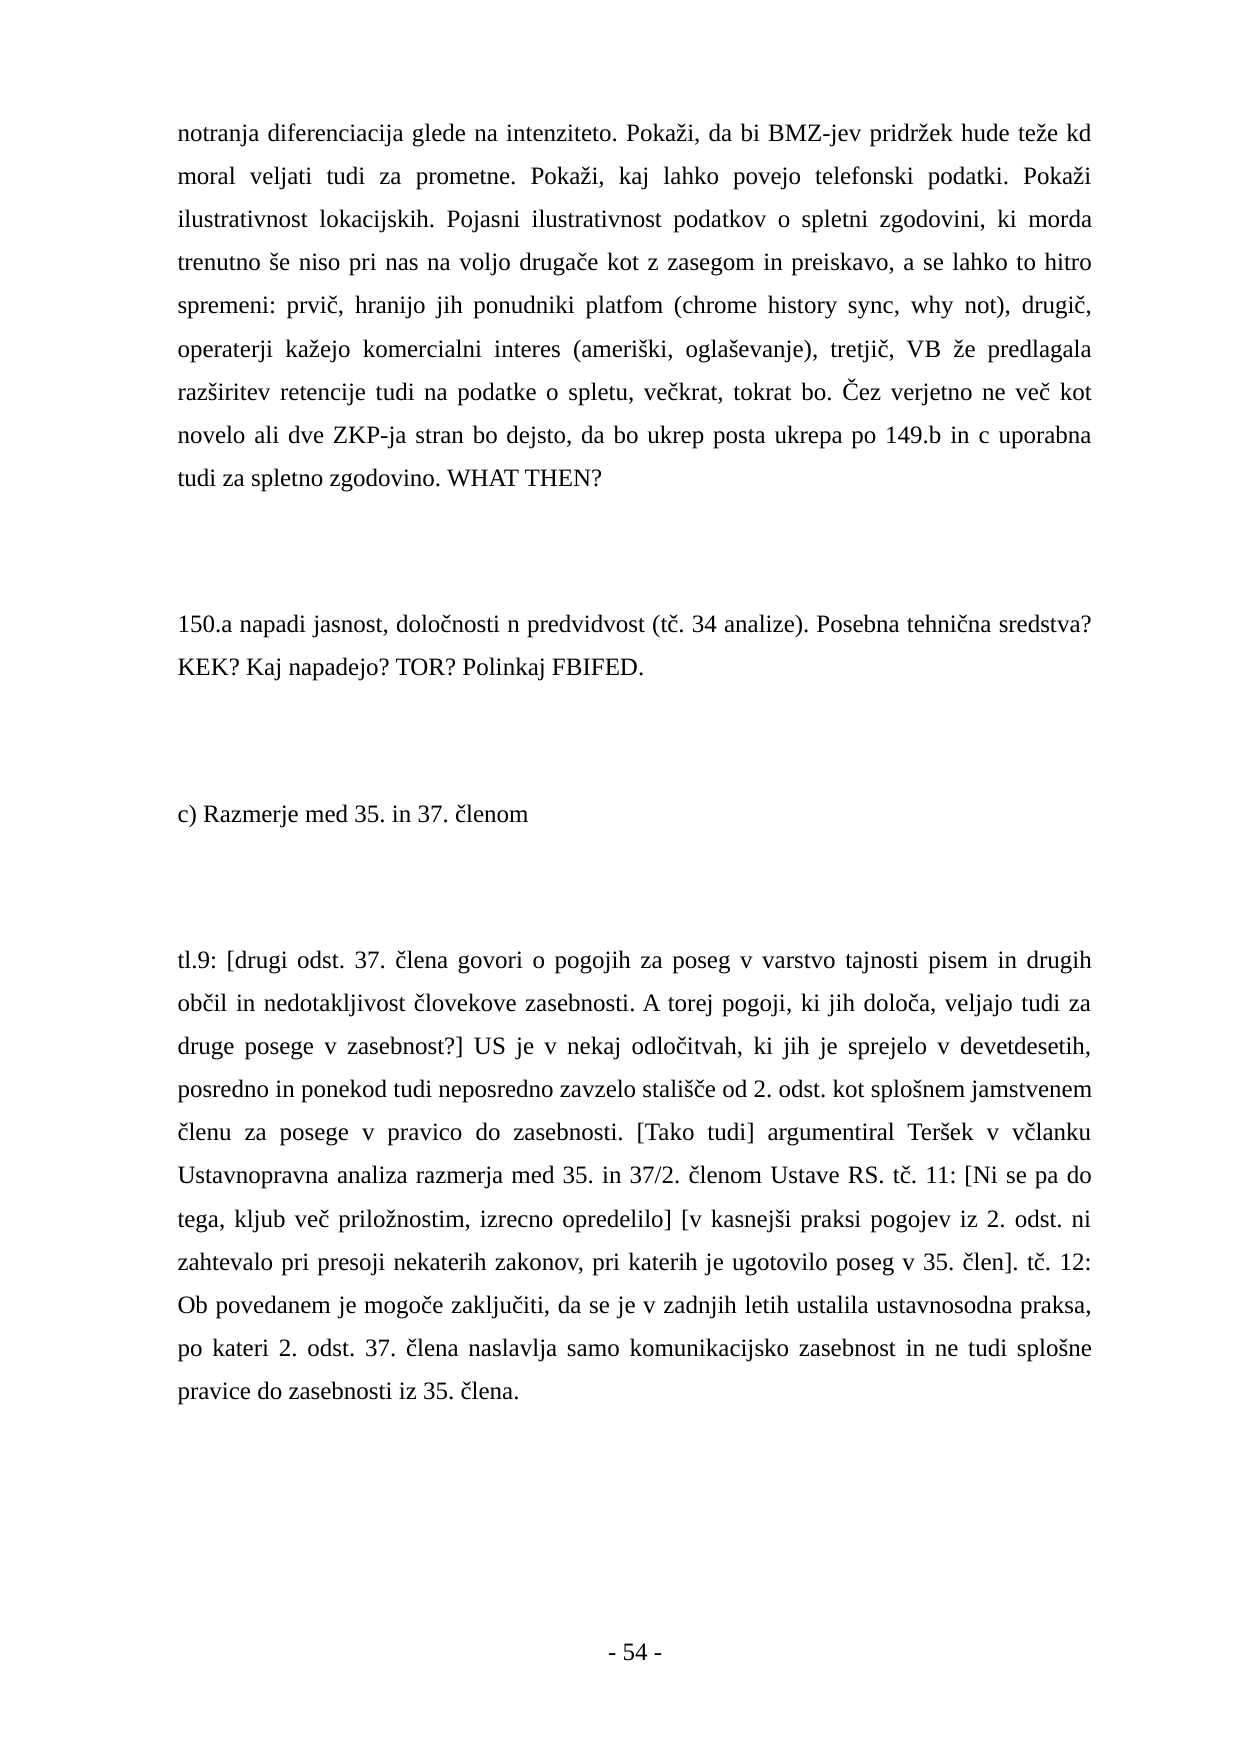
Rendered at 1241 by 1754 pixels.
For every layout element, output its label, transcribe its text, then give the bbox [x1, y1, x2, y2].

text 150.a napadi jasnost, določnosti n predvidvost (tč. 34 analize). Posebna tehnična sredstva? KEK? Kaj napadejo? TOR? Polinkaj FBIFED. [177, 609, 1093, 681]
text c) Razmerje med 35. in 37. členom [177, 799, 1093, 827]
text notranja diferenciacija glede na intenziteto. Pokaži, da bi BMZ-jev pridržek hude teže kd moral veljati tudi za prometne. Pokaži, kaj lahko povejo telefonski podatki. Pokaži ilustrativnost lokacijskih. Pojasni ilustrativnost podatkov o spletni zgodovini, ki morda trenutno še niso pri nas na voljo drugače kot z zasegom in preiskavo, a se lahko to hitro spremeni: prvič, hranijo jih ponudniki platfom (chrome history sync, why not), drugič, operaterji kažejo komercialni interes (ameriški, oglaševanje), tretjič, VB že predlagala razširitev retencije tudi na podatke o spletu, večkrat, tokrat bo. Čez verjetno ne več kot novelo ali dve ZKP-ja stran bo dejsto, da bo ukrep posta ukrepa po 149.b in c uporabna tudi za spletno zgodovino. WHAT THEN? [177, 118, 1093, 492]
text tl.9: [drugi odst. 37. člena govori o pogojih za poseg v varstvo tajnosti pisem in drugih občil in nedotakljivost človekove zasebnosti. A torej pogoji, ki jih določa, veljajo tudi za druge posege v zasebnost?] US je v nekaj odločitvah, ki jih je sprejelo v devetdesetih, posredno in ponekod tudi neposredno zavzelo stališče od 2. odst. kot splošnem jamstvenem členu za posege v pravico do zasebnosti. [Tako tudi] argumentiral Teršek v včlanku Ustavnopravna analiza razmerja med 35. in 37/2. členom Ustave RS. tč. 11: [Ni se pa do tega, kljub več priložnostim, izrecno opredelilo] [v kasnejši praksi pogojev iz 2. odst. ni zahtevalo pri presoji nekaterih zakonov, pri katerih je ugotovilo poseg v 35. člen]. tč. 12: Ob povedanem je mogoče zaključiti, da se je v zadnjih letih ustalila ustavnosodna praksa, po kateri 2. odst. 37. člena naslavlja samo komunikacijsko zasebnost in ne tudi splošne pravice do zasebnosti iz 35. člena. [177, 945, 1093, 1405]
